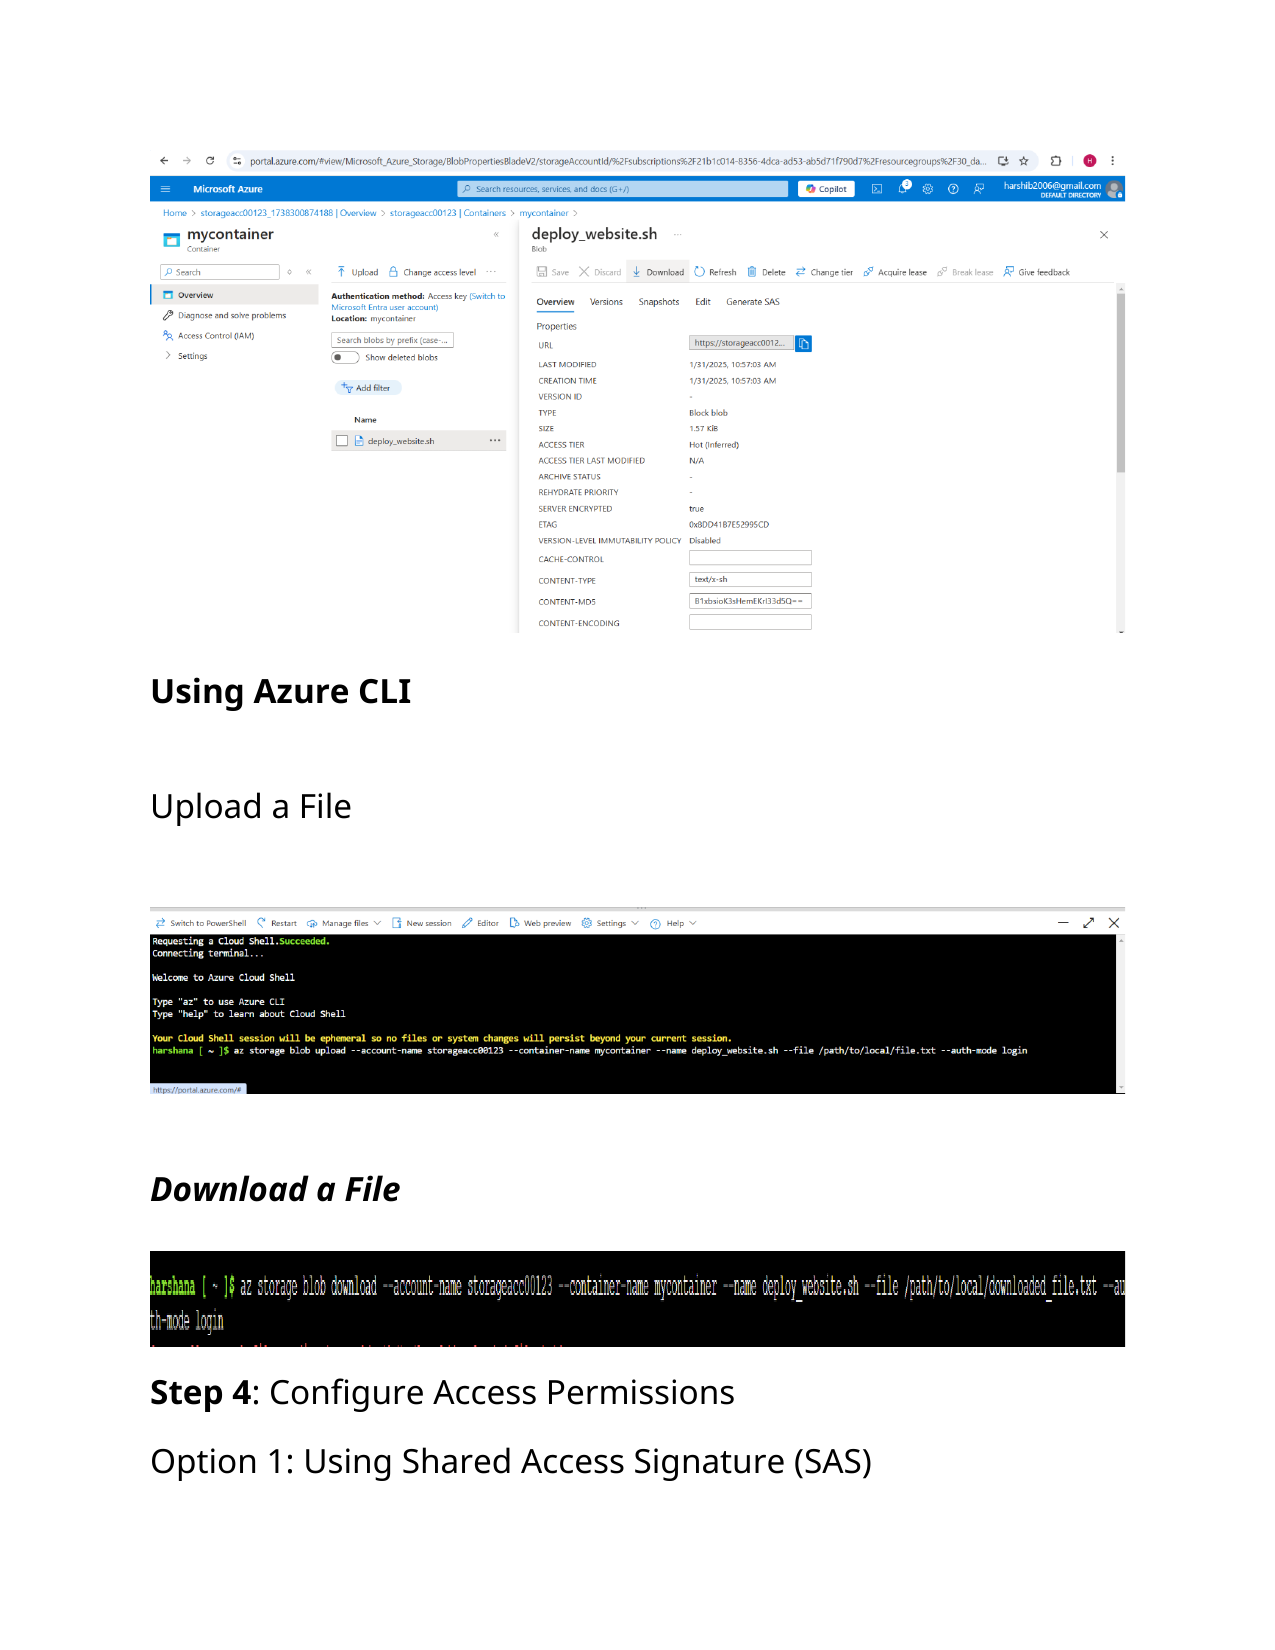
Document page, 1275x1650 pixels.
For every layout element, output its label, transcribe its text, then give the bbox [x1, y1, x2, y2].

text Option 1: Using Shared Access Signature (SAS) [150, 1438, 1125, 1484]
subtitle Using Azure CLI [150, 667, 1125, 713]
subtitle Upload a File [150, 783, 1125, 828]
text Step 4: Configure Access Permissions [150, 1369, 1125, 1414]
subtitle Download a File [150, 1166, 1125, 1211]
